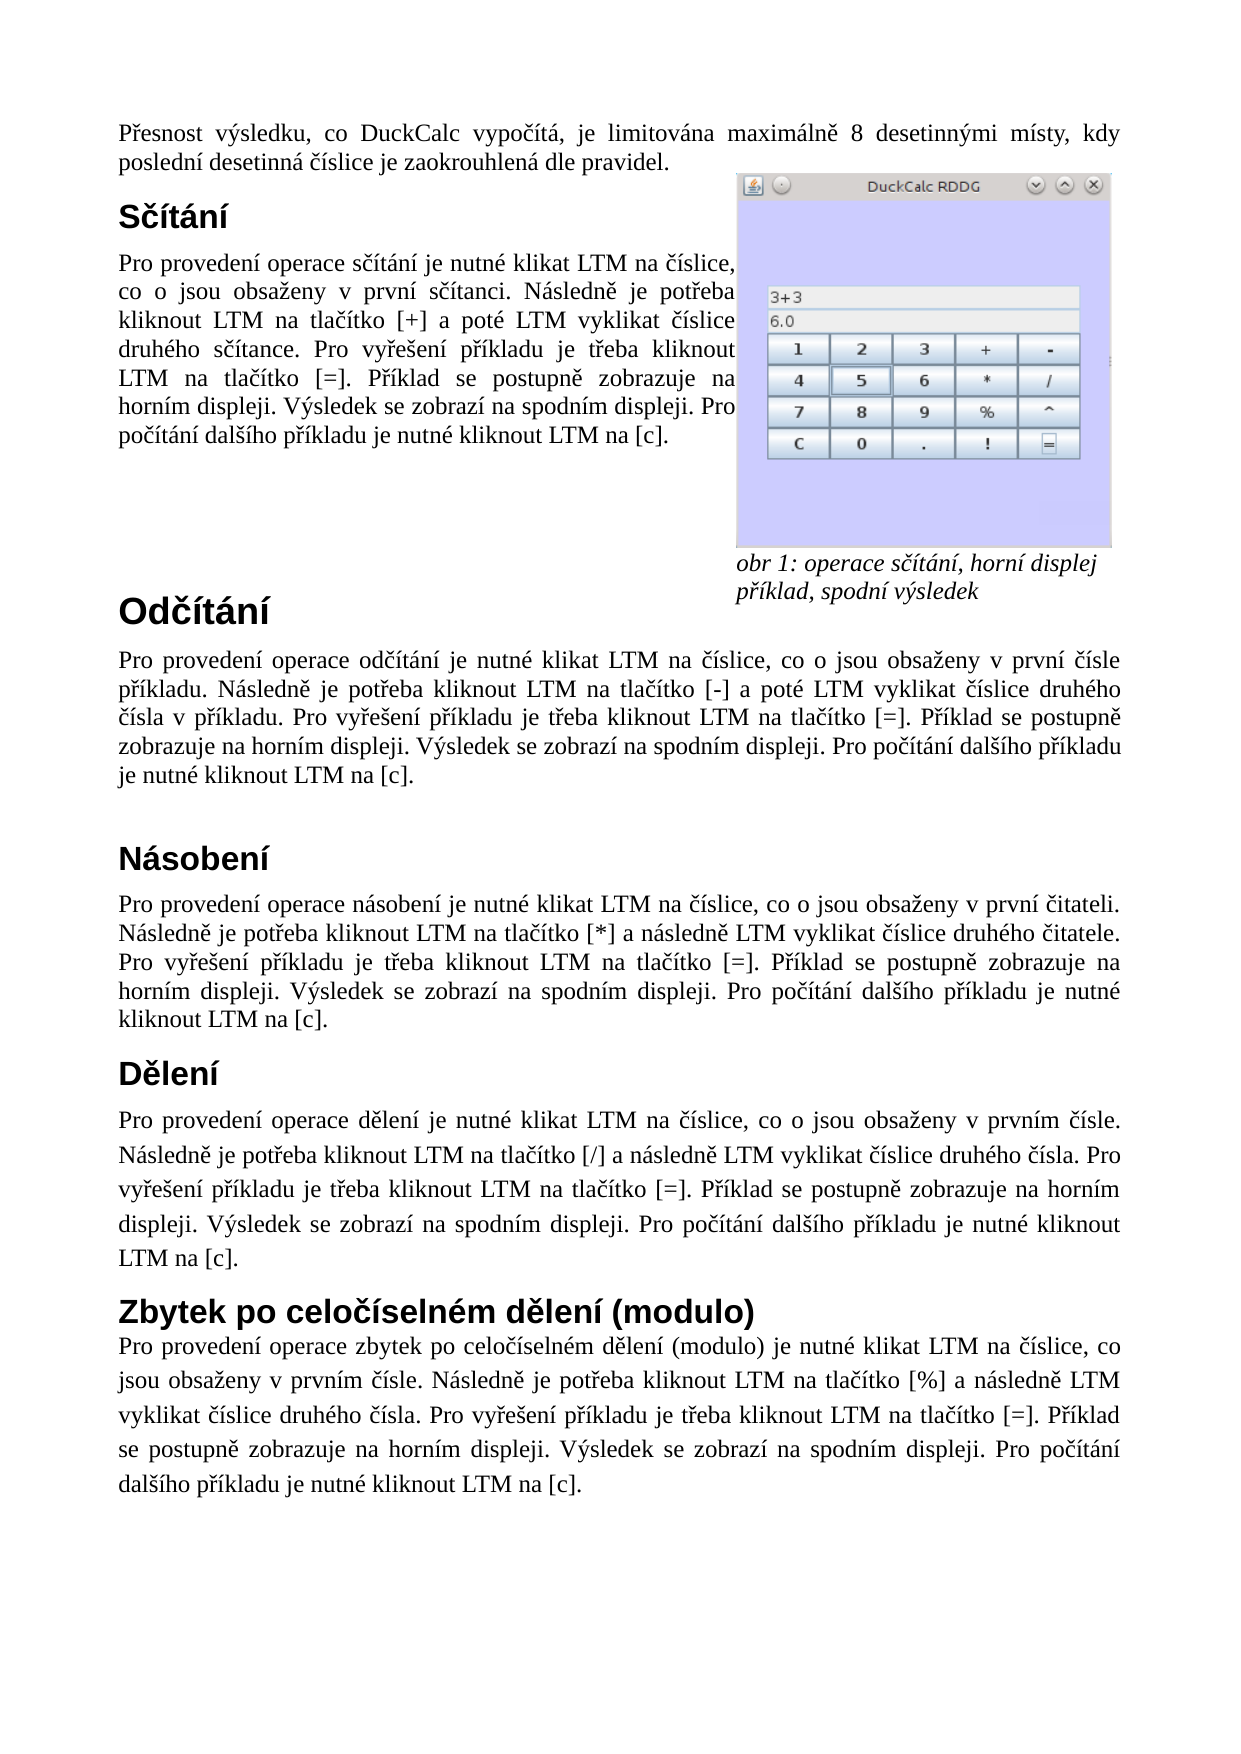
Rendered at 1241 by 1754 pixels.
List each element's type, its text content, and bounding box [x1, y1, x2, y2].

text Pro provedení operace zbytek po celočíselném dělení (modulo) je nutné klikat LTM na číslice, co jsou obsaženy v prvním čísle. Následně je potřeba kliknout LTM na tlačítko [%] a následně LTM vyklikat číslice druhého čísla. Pro vyřešení příkladu je třeba kliknout LTM na tlačítko [=]. Příklad se postupně zobrazuje na horním displeji. Výsledek se zobrazí na spodním displeji. Pro počítání dalšího příkladu je nutné kliknout LTM na [c]. [118, 1331, 1122, 1497]
subtitle Sčítání [118, 196, 736, 235]
text Zbytek po celočíselném dělení (modulo) [118, 1292, 1122, 1331]
subtitle [1112, 196, 1122, 235]
text Pro provedení operace odčítání je nutné klikat LTM na číslice, co o jsou obsaženy v první čísle příkladu. Následně je potřeba kliknout LTM na tlačítko [-] a poté LTM vyklikat číslice druhého čísla v příkladu. Pro vyřešení příkladu je třeba kliknout LTM na tlačítko [=]. Příklad se postupně zobrazuje na horním displeji. Výsledek se zobrazí na spodním displeji. Pro počítání dalšího příkladu je nutné kliknout LTM na [c]. [118, 645, 1122, 789]
text obr 1: operace sčítání, horní displej příklad, spodní výsledek [736, 548, 1112, 605]
subtitle Odčítání [118, 589, 1122, 632]
text Pro provedení operace dělení je nutné klikat LTM na číslice, co o jsou obsaženy v prvním čísle. Následně je potřeba kliknout LTM na tlačítko [/] a následně LTM vyklikat číslice druhého čísla. Pro vyřešení příkladu je třeba kliknout LTM na tlačítko [=]. Příklad se postupně zobrazuje na horním displeji. Výsledek se zobrazí na spodním displeji. Pro počítání dalšího příkladu je nutné kliknout LTM na [c]. [118, 1105, 1122, 1272]
text Pro provedení operace sčítání je nutné klikat LTM na číslice, co o jsou obsaženy v první sčítanci. Následně je potřeba kliknout LTM na tlačítko [+] a poté LTM vyklikat číslice druhého sčítance. Pro vyřešení příkladu je třeba kliknout LTM na tlačítko [=]. Příklad se postupně zobrazuje na horním displeji. Výsledek se zobrazí na spodním displeji. Pro počítání dalšího příkladu je nutné kliknout LTM na [c]. [118, 248, 736, 449]
text Pro provedení operace násobení je nutné klikat LTM na číslice, co o jsou obsaženy v první čitateli. Následně je potřeba kliknout LTM na tlačítko [*] a následně LTM vyklikat číslice druhého čitatele. Pro vyřešení příkladu je třeba kliknout LTM na tlačítko [=]. Příklad se postupně zobrazuje na horním displeji. Výsledek se zobrazí na spodním displeji. Pro počítání dalšího příkladu je nutné kliknout LTM na [c]. [118, 889, 1122, 1033]
subtitle Násobení [118, 838, 1122, 877]
text Přesnost výsledku, co DuckCalc vypočítá, je limitována maximálně 8 desetinnými místy, kdy poslední desetinná číslice je zaokrouhlená dle pravidel. [118, 118, 1122, 176]
subtitle Dělení [118, 1054, 1122, 1093]
picture [736, 173, 1112, 548]
